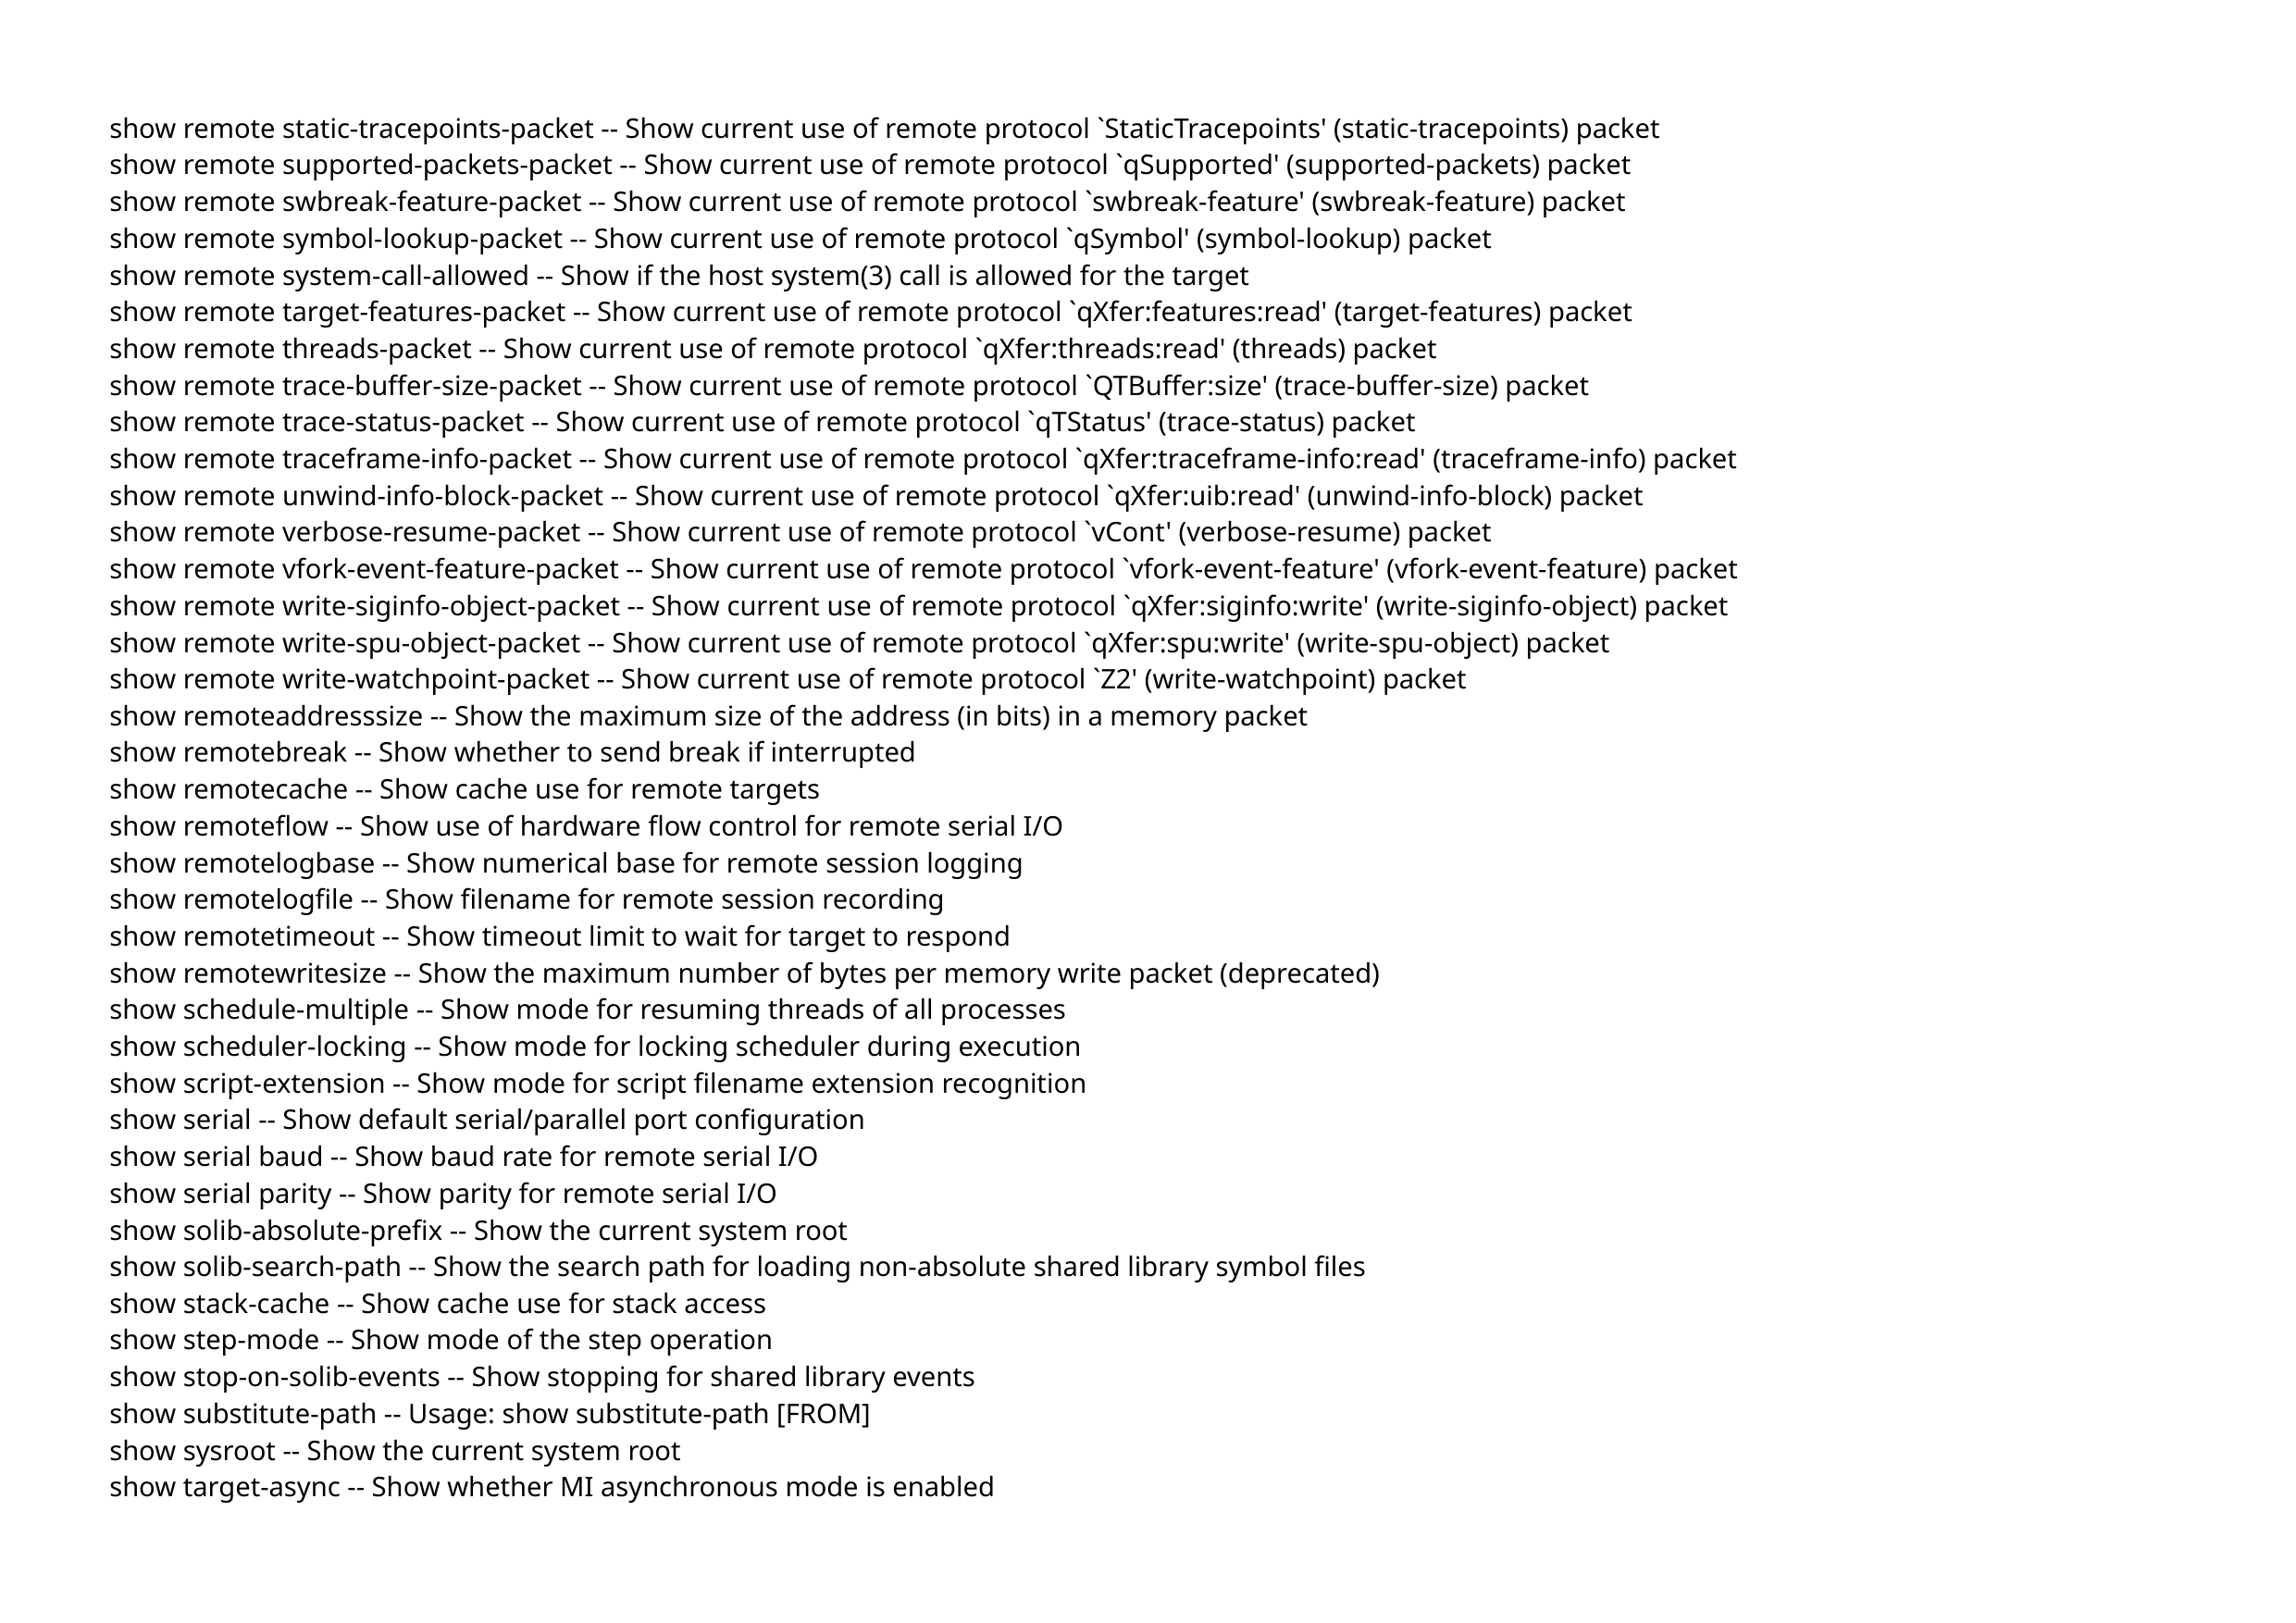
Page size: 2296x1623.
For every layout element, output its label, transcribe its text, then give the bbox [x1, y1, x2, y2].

text show remote static-tracepoints-packet -- Show current use of remote protocol `StaticTracepoints' (static-tracepoints) packet show remote supported-packets-packet -- Show current use of remote protocol `qSupported' (supported-packets) packet show remote swbreak-feature-packet -- Show current use of remote protocol `swbreak-feature' (swbreak-feature) packet show remote symbol-lookup-packet -- Show current use of remote protocol `qSymbol' (symbol-lookup) packet show remote system-call-allowed -- Show if the host system(3) call is allowed for the target show remote target-features-packet -- Show current use of remote protocol `qXfer:features:read' (target-features) packet show remote threads-packet -- Show current use of remote protocol `qXfer:threads:read' (threads) packet show remote trace-buffer-size-packet -- Show current use of remote protocol `QTBuffer:size' (trace-buffer-size) packet show remote trace-status-packet -- Show current use of remote protocol `qTStatus' (trace-status) packet show remote traceframe-info-packet -- Show current use of remote protocol `qXfer:traceframe-info:read' (traceframe-info) packet show remote unwind-info-block-packet -- Show current use of remote protocol `qXfer:uib:read' (unwind-info-block) packet show remote verbose-resume-packet -- Show current use of remote protocol `vCont' (verbose-resume) packet show remote vfork-event-feature-packet -- Show current use of remote protocol `vfork-event-feature' (vfork-event-feature) packet show remote write-siginfo-object-packet -- Show current use of remote protocol `qXfer:siginfo:write' (write-siginfo-object) packet show remote write-spu-object-packet -- Show current use of remote protocol `qXfer:spu:write' (write-spu-object) packet show remote write-watchpoint-packet -- Show current use of remote protocol `Z2' (write-watchpoint) packet show remoteaddresssize -- Show the maximum size of the address (in bits) in a memory packet show remotebreak -- Show whether to send break if interrupted show remotecache -- Show cache use for remote targets show remoteflow -- Show use of hardware flow control for remote serial I/O show remotelogbase -- Show numerical base for remote session logging show remotelogfile -- Show filename for remote session recording show remotetimeout -- Show timeout limit to wait for target to respond show remotewritesize -- Show the maximum number of bytes per memory write packet (deprecated) show schedule-multiple -- Show mode for resuming threads of all processes show scheduler-locking -- Show mode for locking scheduler during execution show script-extension -- Show mode for script filename extension recognition show serial -- Show default serial/parallel port configuration show serial baud -- Show baud rate for remote serial I/O show serial parity -- Show parity for remote serial I/O show solib-absolute-prefix -- Show the current system root show solib-search-path -- Show the search path for loading non-absolute shared library symbol files show stack-cache -- Show cache use for stack access show step-mode -- Show mode of the step operation show stop-on-solib-events -- Show stopping for shared library events show substitute-path -- Usage: show substitute-path [FROM] show sysroot -- Show the current system root show target-async -- Show whether MI asynchronous mode is enabled [109, 109, 2278, 1505]
